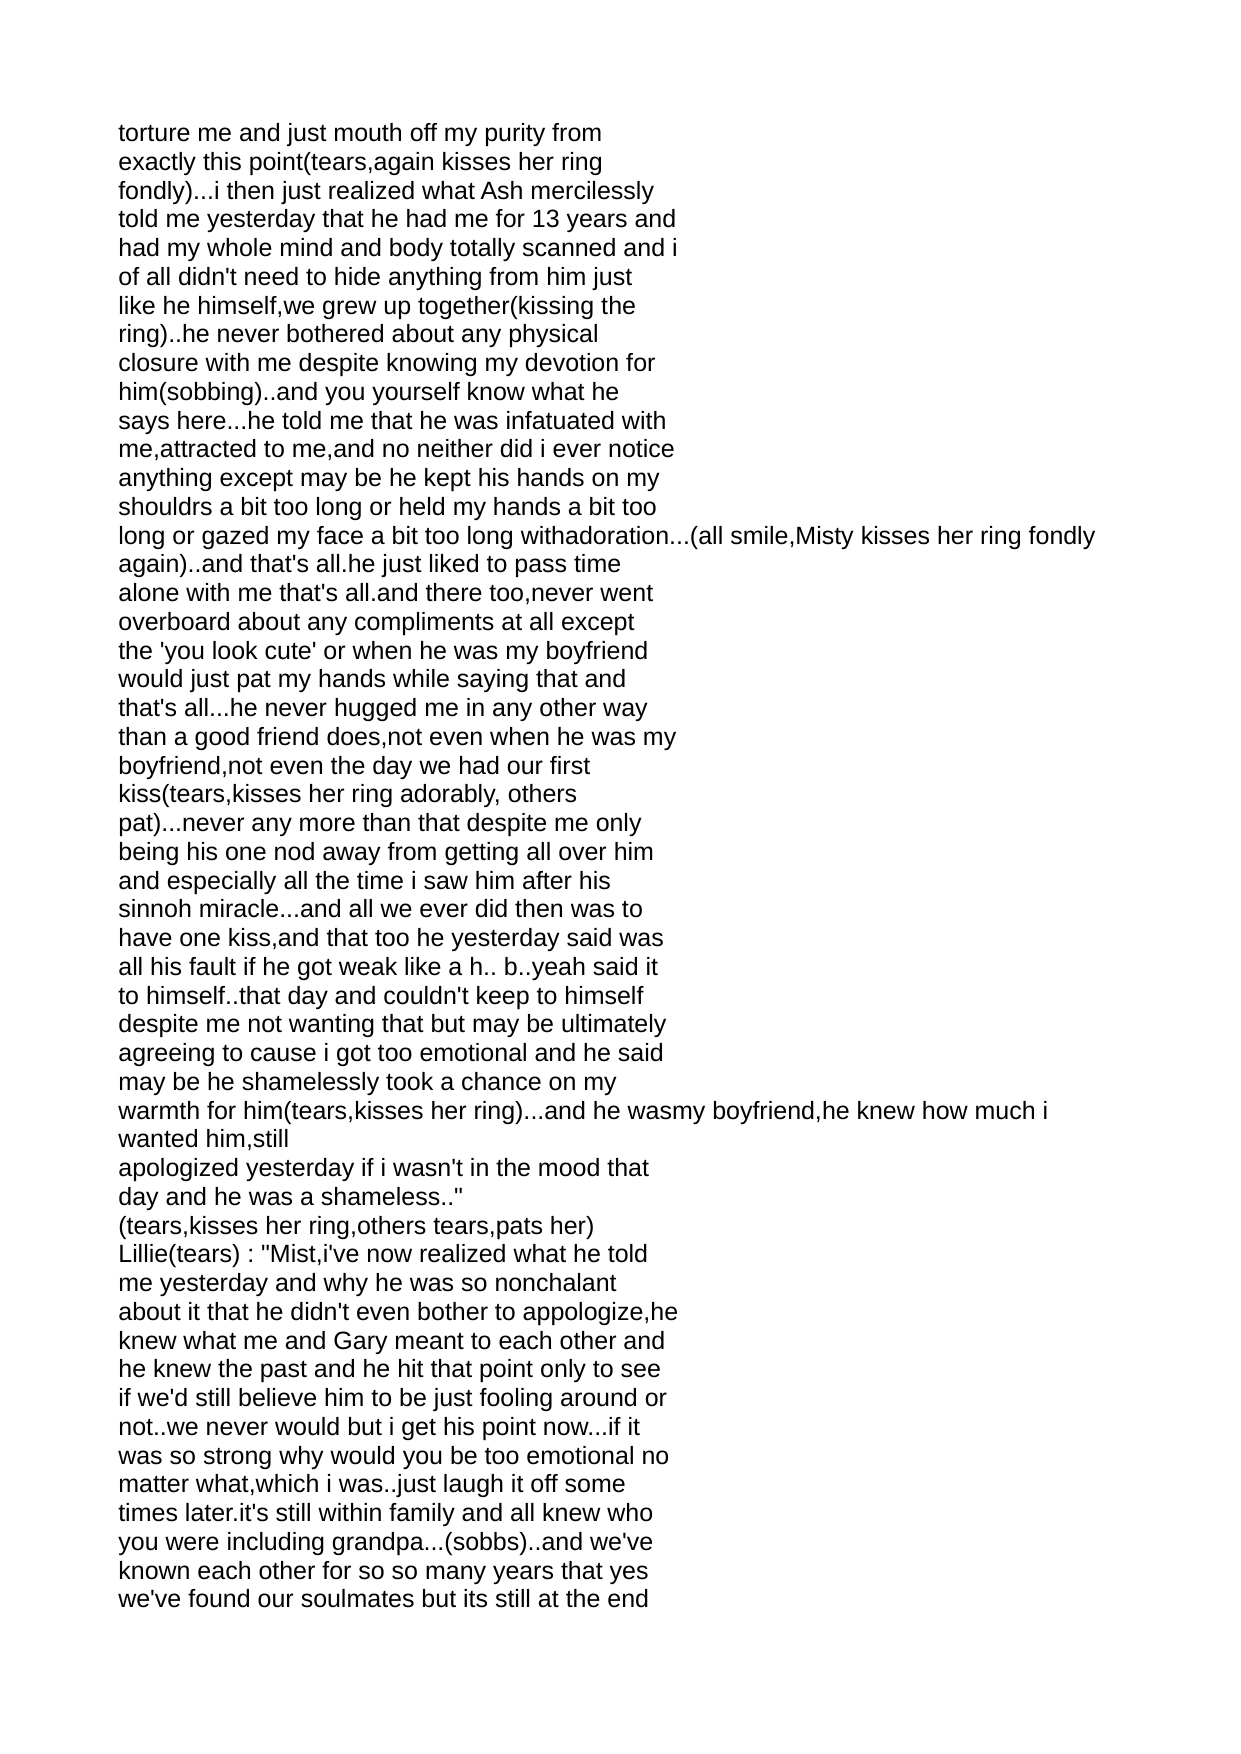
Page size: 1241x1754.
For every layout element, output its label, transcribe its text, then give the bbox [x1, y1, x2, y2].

text Lillie(tears) : "Mist,i've now realized what he told [118, 1239, 1122, 1268]
text fondly)...i then just realized what Ash mercilessly [118, 176, 1122, 204]
text torture me and just mouth off my purity from [118, 118, 1122, 147]
text agreeing to cause i got too emotional and he said [118, 1038, 1122, 1067]
text all his fault if he got weak like a h.. b..yeah said it [118, 952, 1122, 981]
text he knew the past and he hit that point only to see [118, 1354, 1122, 1383]
text to himself..that day and couldn't keep to himself [118, 981, 1122, 1009]
text had my whole mind and body totally scanned and i [118, 233, 1122, 262]
text than a good friend does,not even when he was my [118, 722, 1122, 751]
text if we'd still believe him to be just fooling around or [118, 1383, 1122, 1412]
text knew what me and Gary meant to each other and [118, 1326, 1122, 1354]
text him(sobbing)..and you yourself know what he [118, 377, 1122, 406]
text that's all...he never hugged me in any other way [118, 693, 1122, 722]
text and especially all the time i saw him after his [118, 866, 1122, 894]
text boyfriend,not even the day we had our first [118, 751, 1122, 779]
text pat)...never any more than that despite me only [118, 808, 1122, 837]
text kiss(tears,kisses her ring adorably, others [118, 779, 1122, 808]
text me yesterday and why he was so nonchalant [118, 1268, 1122, 1297]
text about it that he didn't even bother to appologize,he [118, 1297, 1122, 1326]
text again)..and that's all.he just liked to pass time [118, 549, 1122, 578]
text long or gazed my face a bit too long withadoration...(all smile,Misty kisses her ring fondly [118, 521, 1122, 549]
text the 'you look cute' or when he was my boyfriend [118, 636, 1122, 664]
text not..we never would but i get his point now...if it [118, 1412, 1122, 1441]
text matter what,which i was..just laugh it off some [118, 1469, 1122, 1498]
text shouldrs a bit too long or held my hands a bit too [118, 492, 1122, 521]
text may be he shamelessly took a chance on my [118, 1067, 1122, 1096]
text like he himself,we grew up together(kissing the [118, 291, 1122, 319]
text warmth for him(tears,kisses her ring)...and he wasmy boyfriend,he knew how much i wanted him,still [118, 1096, 1122, 1153]
text exactly this point(tears,again kisses her ring [118, 147, 1122, 176]
text despite me not wanting that but may be ultimately [118, 1009, 1122, 1038]
text told me yesterday that he had me for 13 years and [118, 204, 1122, 233]
text was so strong why would you be too emotional no [118, 1441, 1122, 1469]
text (tears,kisses her ring,others tears,pats her) [118, 1211, 1122, 1239]
text says here...he told me that he was infatuated with [118, 406, 1122, 434]
text anything except may be he kept his hands on my [118, 463, 1122, 492]
text sinnoh miracle...and all we ever did then was to [118, 894, 1122, 923]
text apologized yesterday if i wasn't in the mood that [118, 1153, 1122, 1182]
text you were including grandpa...(sobbs)..and we've [118, 1527, 1122, 1556]
text me,attracted to me,and no neither did i ever notice [118, 434, 1122, 463]
text overboard about any compliments at all except [118, 607, 1122, 636]
text alone with me that's all.and there too,never went [118, 578, 1122, 607]
text day and he was a shameless.." [118, 1182, 1122, 1211]
text we've found our soulmates but its still at the end [118, 1584, 1122, 1613]
text times later.it's still within family and all knew who [118, 1498, 1122, 1527]
text closure with me despite knowing my devotion for [118, 348, 1122, 377]
text would just pat my hands while saying that and [118, 664, 1122, 693]
text of all didn't need to hide anything from him just [118, 262, 1122, 291]
text being his one nod away from getting all over him [118, 837, 1122, 866]
text ring)..he never bothered about any physical [118, 319, 1122, 348]
text have one kiss,and that too he yesterday said was [118, 923, 1122, 952]
text known each other for so so many years that yes [118, 1556, 1122, 1584]
